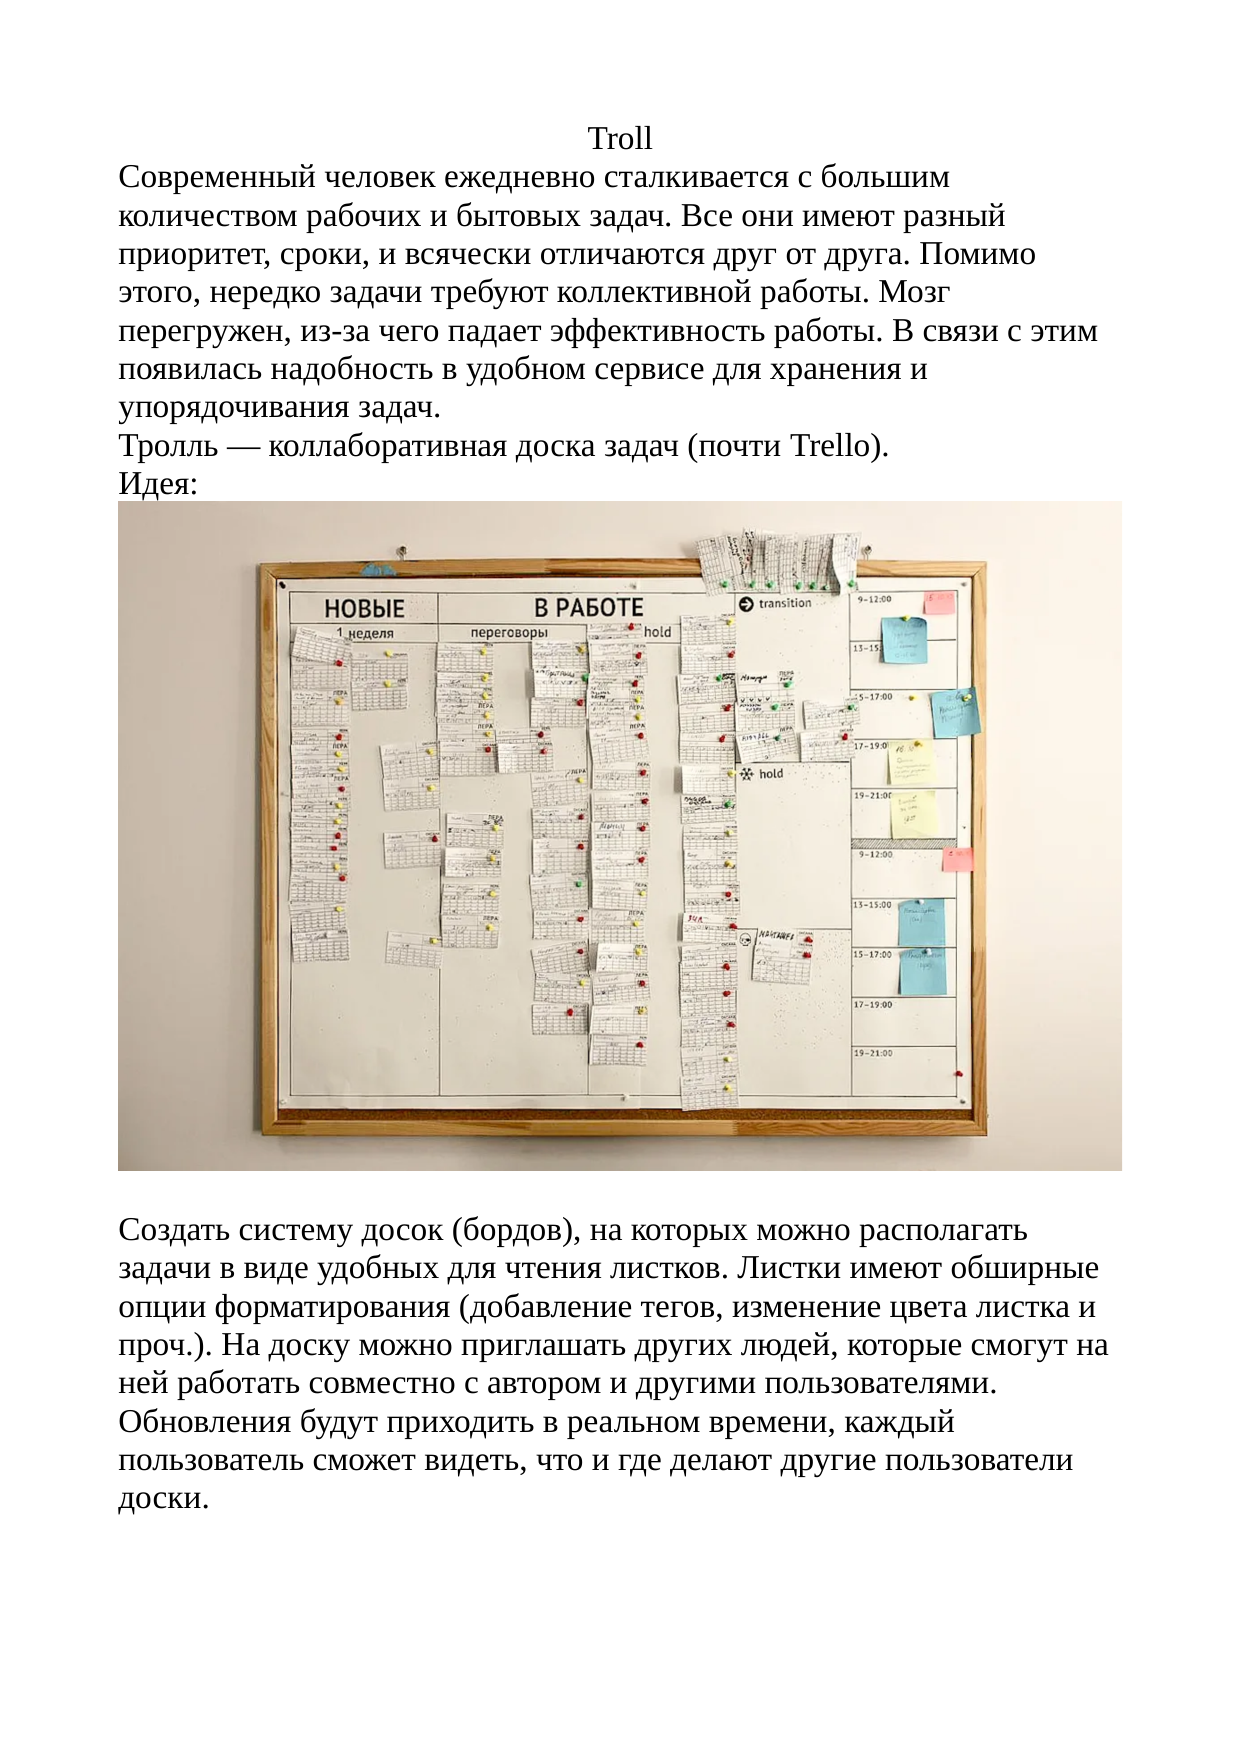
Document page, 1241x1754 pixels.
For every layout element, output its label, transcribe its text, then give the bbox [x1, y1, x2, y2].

text Тролль — коллаборативная доска задач (почти Trello). [118, 425, 1122, 463]
picture [118, 501, 1123, 1171]
text Идея: [118, 463, 1122, 501]
text Современный человек ежедневно сталкивается с большим количеством рабочих и бытовых задач. Все они имеют разный приоритет, сроки, и всячески отличаются друг от друга. Помимо этого, нередко задачи требуют коллективной работы. Мозг перегружен, из-за чего падает эффективность работы. В связи с этим появилась надобность в удобном сервисе для хранения и упорядочивания задач. [118, 156, 1122, 425]
text Создать систему досок (бордов), на которых можно располагать задачи в виде удобных для чтения листков. Листки имеют обширные опции форматирования (добавление тегов, изменение цвета листка и проч.). На доску можно приглашать других людей, которые смогут на ней работать совместно с автором и другими пользователями. Обновления будут приходить в реальном времени, каждый пользователь сможет видеть, что и где делают другие пользователи доски. [118, 1209, 1122, 1516]
text Troll [118, 118, 1122, 156]
